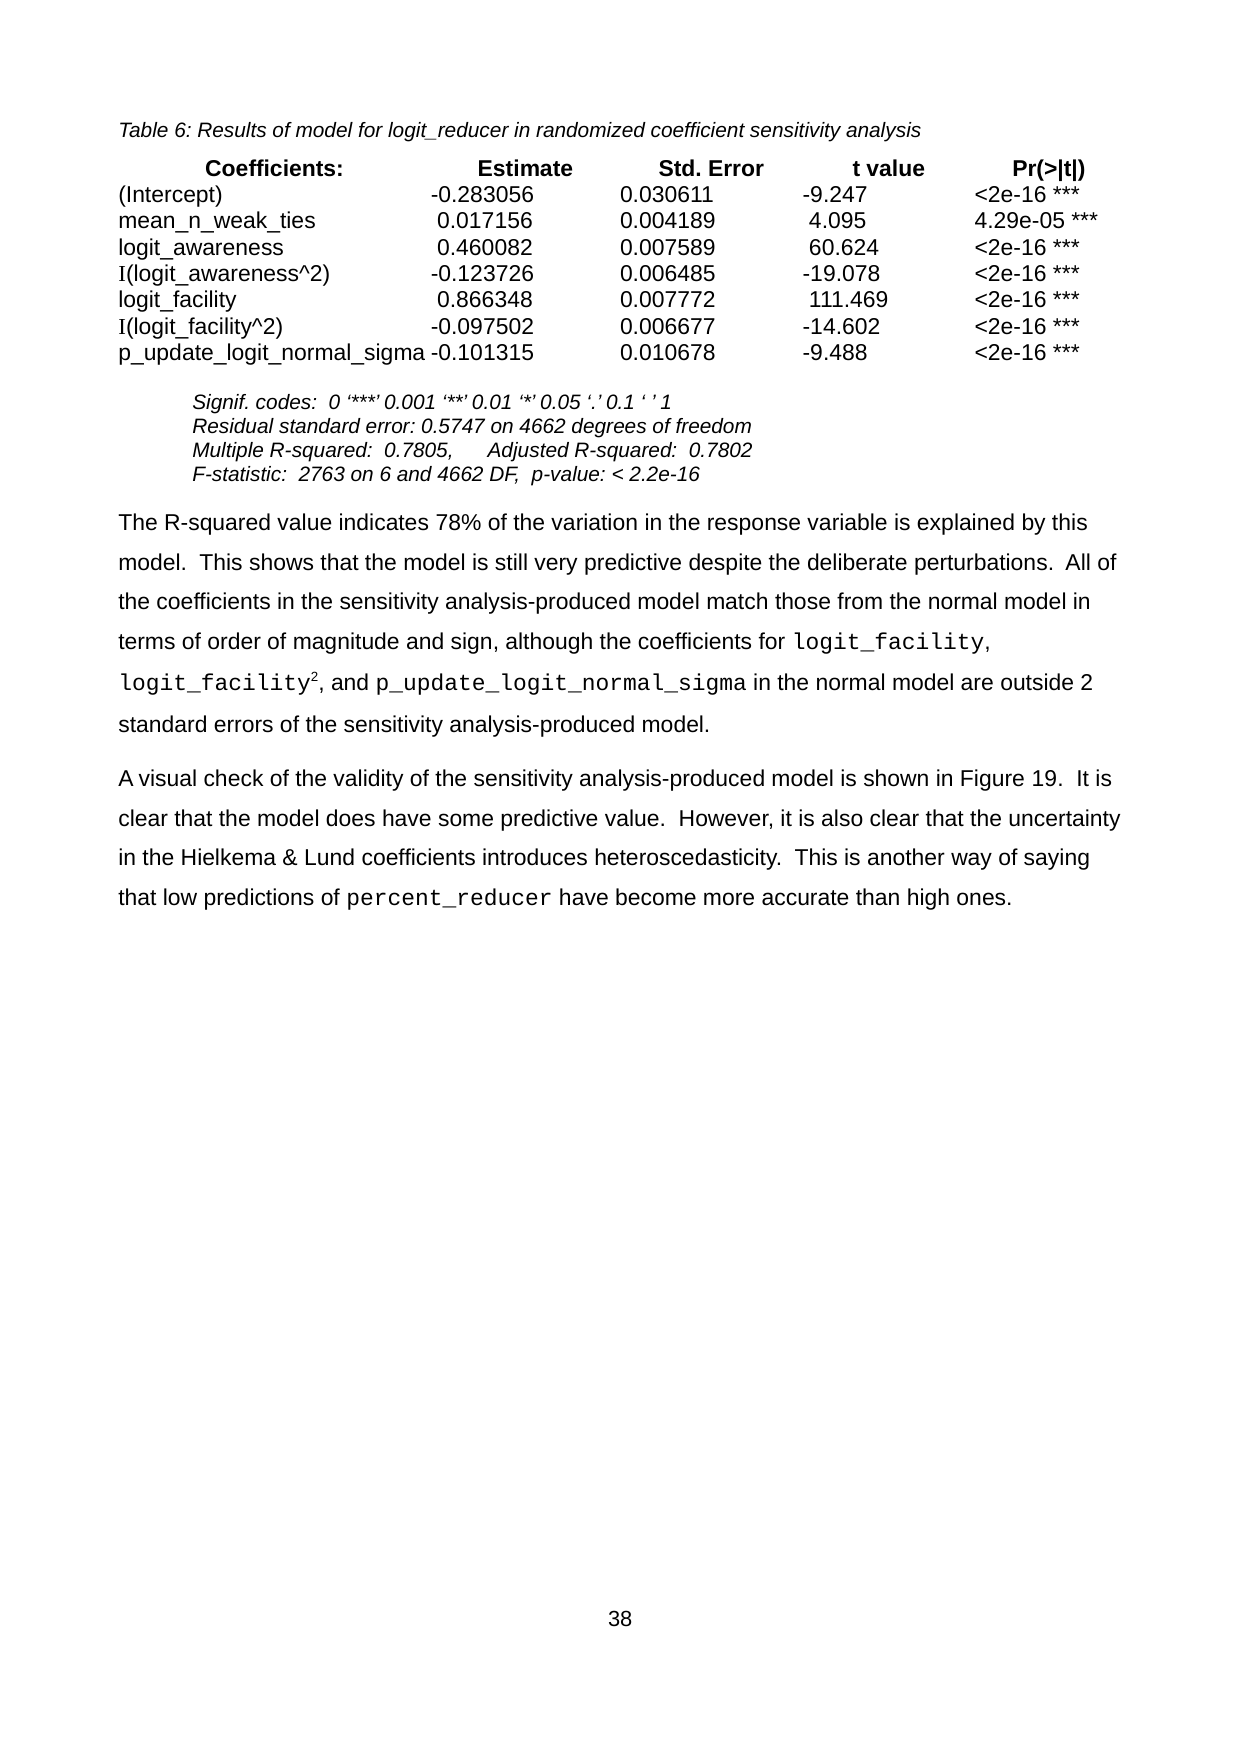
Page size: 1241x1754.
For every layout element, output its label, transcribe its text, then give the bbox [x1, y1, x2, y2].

text Table 6: Results of model for logit_reducer in randomized coefficient sensitivity analysis [118, 118, 1122, 142]
table_cell I(logit_awareness^2) [118, 260, 431, 286]
table_cell mean_n_weak_ties [118, 207, 431, 234]
table_cell <2e-16 *** [974, 286, 1123, 313]
text Multiple R-squared: 0.7805, Adjusted R-squared: 0.7802 [192, 437, 1122, 461]
table_cell logit_facility [118, 286, 431, 313]
text Signif. codes: 0 ‘***’ 0.001 ‘**’ 0.01 ‘*’ 0.05 ‘.’ 0.1 ‘ ’ 1 [192, 389, 1122, 413]
table_header Std. Error [620, 155, 802, 181]
table_cell 0.030611 [620, 181, 802, 207]
text Residual standard error: 0.5747 on 4662 degrees of freedom [192, 413, 1122, 437]
table_cell 0.017156 [431, 207, 620, 234]
table_cell -19.078 [803, 260, 974, 286]
table_cell 4.095 [803, 207, 974, 234]
table_cell 111.469 [803, 286, 974, 313]
table_cell 0.007772 [620, 286, 802, 313]
table_cell 0.007589 [620, 234, 802, 260]
table_cell -0.101315 [431, 339, 620, 366]
table_header Estimate [431, 155, 620, 181]
table_cell p_update_logit_normal_sigma [118, 339, 431, 366]
table_cell -9.247 [803, 181, 974, 207]
table_cell 0.004189 [620, 207, 802, 234]
table_cell logit_awareness [118, 234, 431, 260]
table_cell 0.006677 [620, 313, 802, 339]
table_cell (Intercept) [118, 181, 431, 207]
table_cell -9.488 [803, 339, 974, 366]
table_header Coefficients: [118, 155, 431, 181]
table_cell -0.123726 [431, 260, 620, 286]
table_cell <2e-16 *** [974, 313, 1123, 339]
table_cell -0.097502 [431, 313, 620, 339]
table_cell 0.866348 [431, 286, 620, 313]
table_header Pr(>|t|) [974, 155, 1123, 181]
text The R-squared value indicates 78% of the variation in the response variable is explained by this model. This shows that the model is still very predictive despite the deliberate perturbations. All of the coefficients in the sensitivity analysis-produced model match those from the normal model in terms of order of magnitude and sign, although the coefficients for logit_facility, logit_facility2, and p_update_logit_normal_sigma in the normal model are outside 2 standard errors of the sensitivity analysis-produced model. [118, 509, 1122, 737]
table_cell 0.460082 [431, 234, 620, 260]
table_cell I(logit_facility^2) [118, 313, 431, 339]
text F-statistic: 2763 on 6 and 4662 DF, p-value: < 2.2e-16 [192, 461, 1122, 485]
table_cell 0.006485 [620, 260, 802, 286]
text A visual check of the validity of the sensitivity analysis-produced model is shown in Figure 19. It is clear that the model does have some predictive value. However, it is also clear that the uncertainty in the Hielkema & Lund coefficients introduces heteroscedasticity. This is another way of saying that low predictions of percent_reducer have become more accurate than high ones. [118, 765, 1122, 912]
table_cell -14.602 [803, 313, 974, 339]
table_cell 0.010678 [620, 339, 802, 366]
table_header t value [803, 155, 974, 181]
table_cell 4.29e-05 *** [974, 207, 1123, 234]
table_cell <2e-16 *** [974, 234, 1123, 260]
table_cell -0.283056 [431, 181, 620, 207]
table_cell <2e-16 *** [974, 339, 1123, 366]
table_cell 60.624 [803, 234, 974, 260]
table_cell <2e-16 *** [974, 260, 1123, 286]
table_cell <2e-16 *** [974, 181, 1123, 207]
